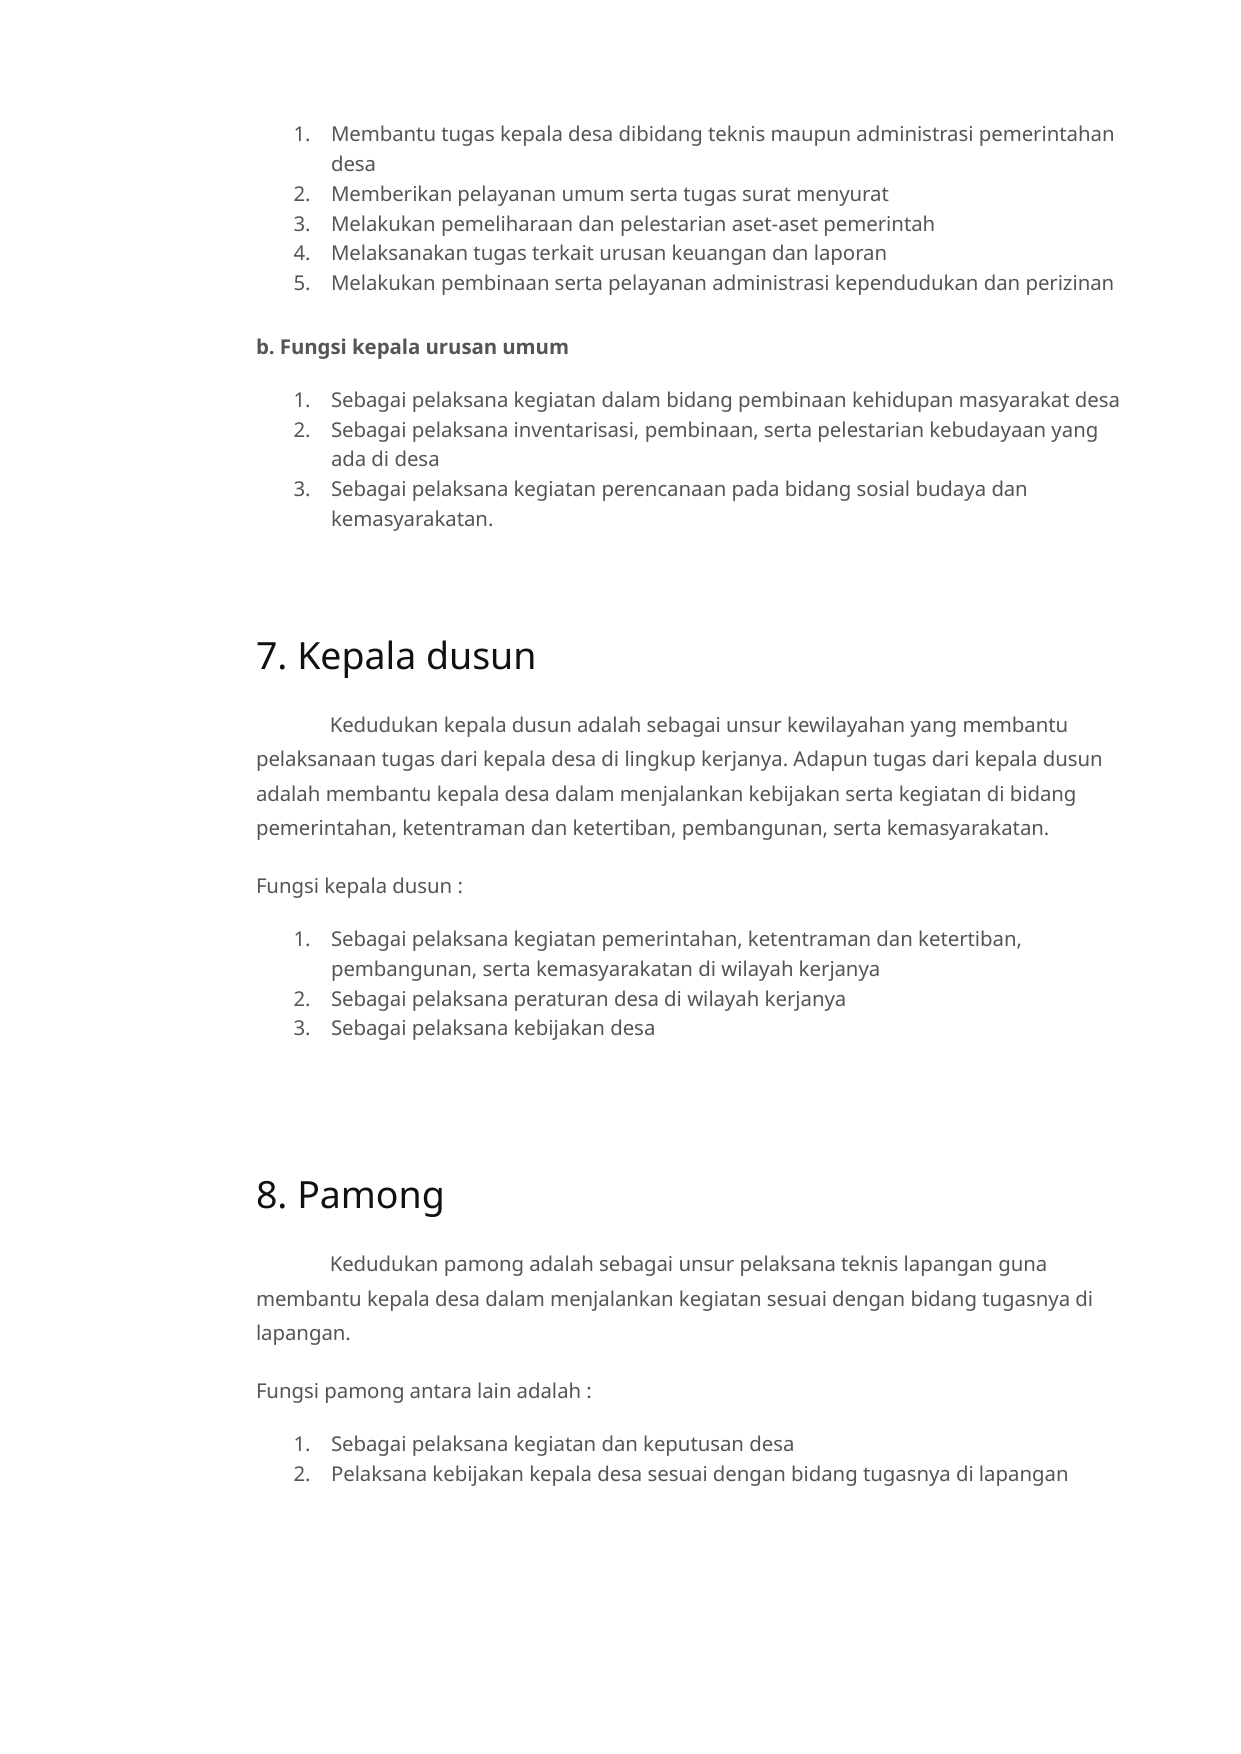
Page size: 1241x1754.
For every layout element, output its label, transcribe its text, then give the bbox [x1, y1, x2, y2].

list Membantu tugas kepala desa dibidang teknis maupun administrasi pemerintahan desa [293, 118, 1122, 177]
list Melaksanakan tugas terkait urusan keuangan dan laporan [293, 237, 1122, 267]
list Sebagai pelaksana peraturan desa di wilayah kerjanya [293, 982, 1122, 1012]
list Pelaksana kebijakan kepala desa sesuai dengan bidang tugasnya di lapangan [293, 1457, 1122, 1487]
list Memberikan pelayanan umum serta tugas surat menyurat [293, 177, 1122, 207]
list Sebagai pelaksana kegiatan dalam bidang pembinaan kehidupan masyarakat desa [293, 384, 1122, 413]
text Kedudukan pamong adalah sebagai unsur pelaksana teknis lapangan guna membantu kepala desa dalam menjalankan kegiatan sesuai dengan bidang tugasnya di lapangan. [256, 1243, 1122, 1346]
subtitle 7. Kepala dusun [256, 621, 1122, 681]
list Melakukan pembinaan serta pelayanan administrasi kependudukan dan perizinan [293, 267, 1122, 296]
list Sebagai pelaksana kebijakan desa [293, 1012, 1122, 1042]
text Kedudukan kepala dusun adalah sebagai unsur kewilayahan yang membantu pelaksanaan tugas dari kepala desa di lingkup kerjanya. Adapun tugas dari kepala dusun adalah membantu kepala desa dalam menjalankan kebijakan serta kegiatan di bidang pemerintahan, ketentraman dan ketertiban, pembangunan, serta kemasyarakatan. [256, 704, 1122, 842]
text b. Fungsi kepala urusan umum [256, 326, 1122, 360]
list Sebagai pelaksana kegiatan pemerintahan, ketentraman dan ketertiban, pembangunan, serta kemasyarakatan di wilayah kerjanya [293, 923, 1122, 982]
list Melakukan pemeliharaan dan pelestarian aset-aset pemerintah [293, 207, 1122, 237]
list Sebagai pelaksana kegiatan perencanaan pada bidang sosial budaya dan kemasyarakatan. [293, 473, 1122, 532]
list Sebagai pelaksana kegiatan dan keputusan desa [293, 1427, 1122, 1457]
list Sebagai pelaksana inventarisasi, pembinaan, serta pelestarian kebudayaan yang ada di desa [293, 413, 1122, 473]
subtitle 8. Pamong [256, 1160, 1122, 1220]
text Fungsi kepala dusun : [256, 865, 1122, 899]
text Fungsi pamong antara lain adalah : [256, 1370, 1122, 1404]
